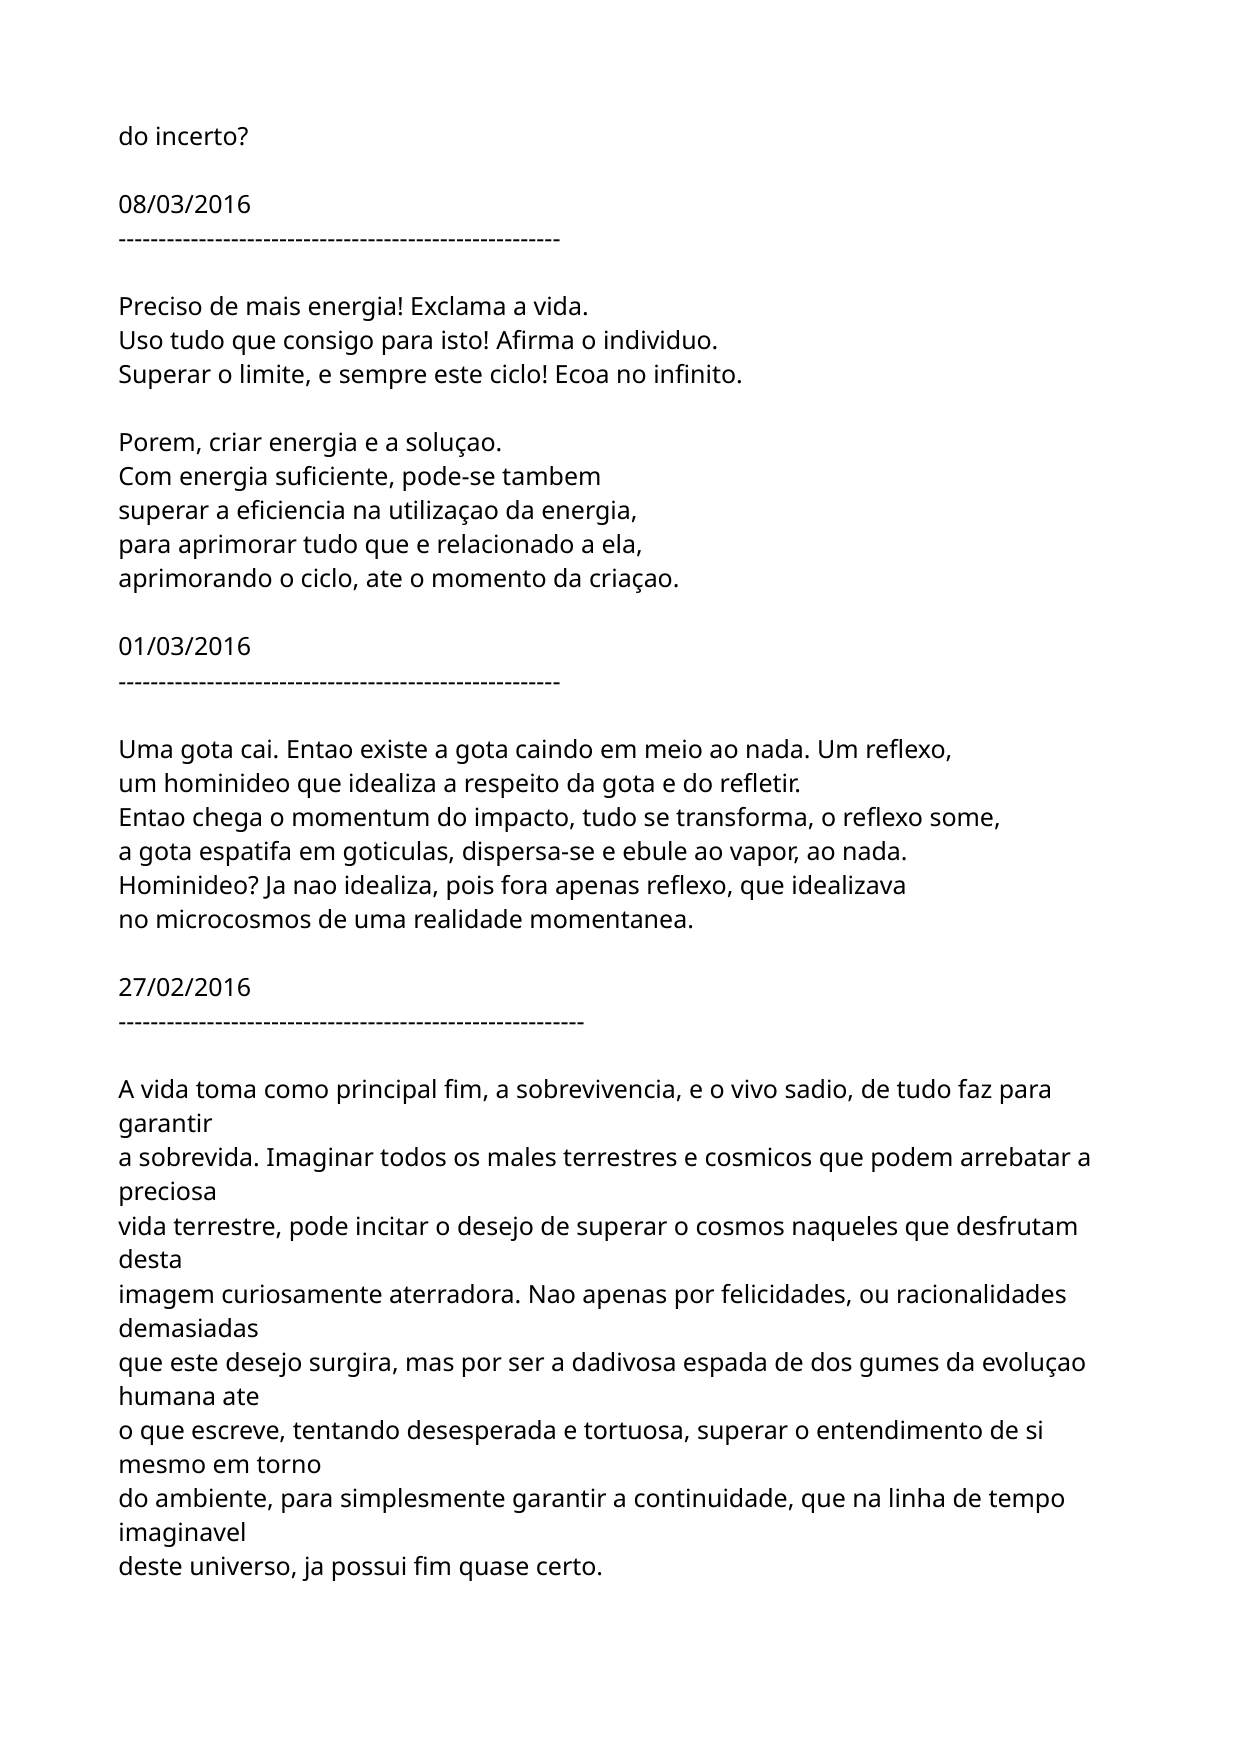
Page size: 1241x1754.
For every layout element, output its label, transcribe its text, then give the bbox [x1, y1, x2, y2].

text do incerto? [118, 118, 1122, 152]
text deste universo, ja possui fim quase certo. [118, 1549, 1122, 1583]
text a sobrevida. Imaginar todos os males terrestres e cosmicos que podem arrebatar a preciosa [118, 1140, 1122, 1208]
text Preciso de mais energia! Exclama a vida. [118, 288, 1122, 322]
text 08/03/2016 [118, 186, 1122, 220]
text o que escreve, tentando desesperada e tortuosa, superar o entendimento de si mesmo em torno [118, 1412, 1122, 1481]
text ---------------------------------------------------------- [118, 1004, 1122, 1038]
text Porem, criar energia e a soluçao. [118, 425, 1122, 459]
text Superar o limite, e sempre este ciclo! Ecoa no infinito. [118, 357, 1122, 391]
text para aprimorar tudo que e relacionado a ela, [118, 527, 1122, 561]
text a gota espatifa em goticulas, dispersa-se e ebule ao vapor, ao nada. [118, 833, 1122, 867]
text Hominideo? Ja nao idealiza, pois fora apenas reflexo, que idealizava [118, 867, 1122, 902]
text um hominideo que idealiza a respeito da gota e do refletir. [118, 765, 1122, 799]
text 01/03/2016 [118, 629, 1122, 663]
text 27/02/2016 [118, 970, 1122, 1004]
text Entao chega o momentum do impacto, tudo se transforma, o reflexo some, [118, 799, 1122, 833]
text que este desejo surgira, mas por ser a dadivosa espada de dos gumes da evoluçao humana ate [118, 1344, 1122, 1412]
text superar a eficiencia na utilizaçao da energia, [118, 493, 1122, 527]
text Com energia suficiente, pode-se tambem [118, 459, 1122, 493]
text ------------------------------------------------------- [118, 663, 1122, 697]
text aprimorando o ciclo, ate o momento da criaçao. [118, 561, 1122, 595]
text vida terrestre, pode incitar o desejo de superar o cosmos naqueles que desfrutam desta [118, 1208, 1122, 1276]
text Uma gota cai. Entao existe a gota caindo em meio ao nada. Um reflexo, [118, 731, 1122, 765]
text Uso tudo que consigo para isto! Afirma o individuo. [118, 322, 1122, 357]
text imagem curiosamente aterradora. Nao apenas por felicidades, ou racionalidades demasiadas [118, 1276, 1122, 1344]
text A vida toma como principal fim, a sobrevivencia, e o vivo sadio, de tudo faz para garantir [118, 1072, 1122, 1140]
text no microcosmos de uma realidade momentanea. [118, 902, 1122, 936]
text do ambiente, para simplesmente garantir a continuidade, que na linha de tempo imaginavel [118, 1481, 1122, 1549]
text ------------------------------------------------------- [118, 220, 1122, 254]
